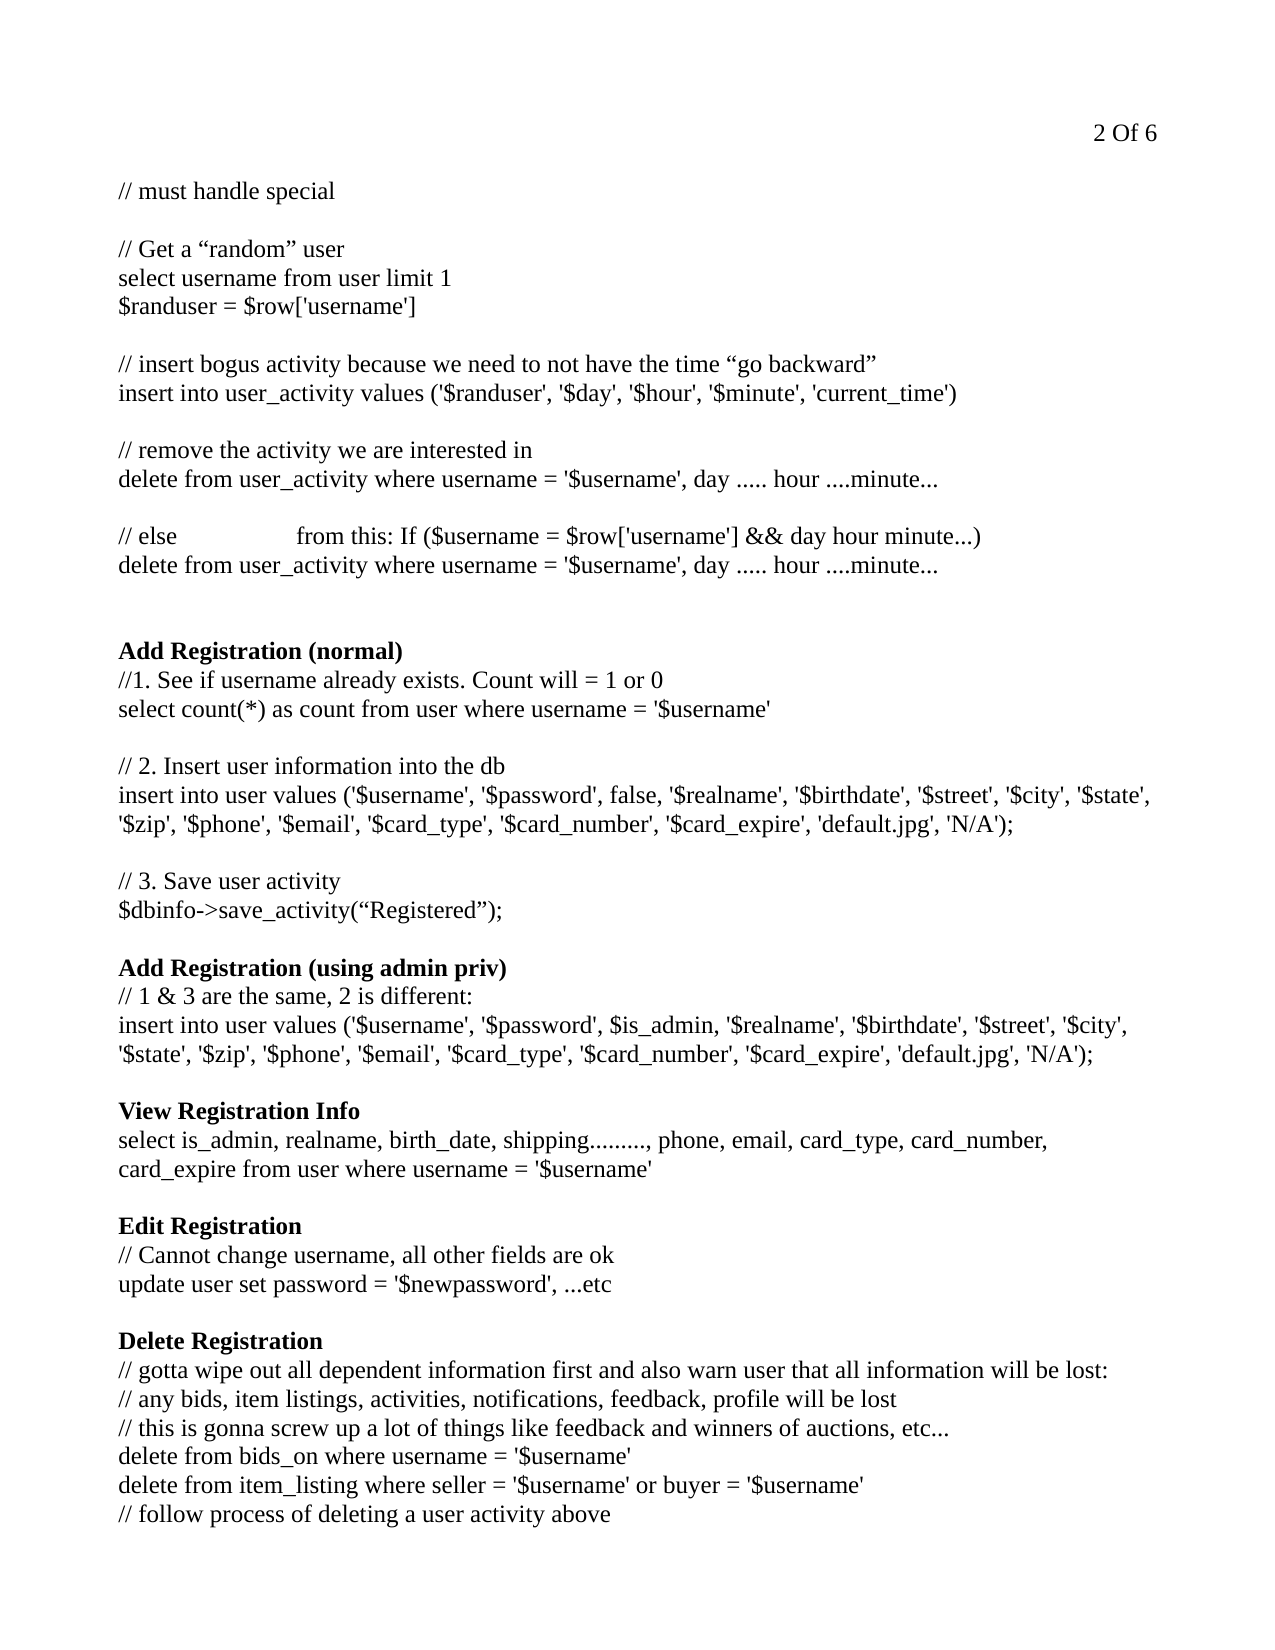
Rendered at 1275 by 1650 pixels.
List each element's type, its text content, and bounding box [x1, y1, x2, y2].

text // this is gonna screw up a lot of things like feedback and winners of auctions, etc... [118, 1413, 1157, 1441]
text select is_admin, realname, birth_date, shipping........., phone, email, card_type, card_number, card_expire from user where username = '$username' [118, 1125, 1157, 1183]
text delete from user_activity where username = '$username', day ..... hour ....minute... [118, 550, 1157, 579]
text // remove the activity we are interested in [118, 435, 1157, 464]
text Delete Registration [118, 1326, 1157, 1355]
text // gotta wipe out all dependent information first and also warn user that all information will be lost: [118, 1355, 1157, 1384]
text insert into user values ('$username', '$password', false, '$realname', '$birthdate', '$street', '$city', '$state', '$zip', '$phone', '$email', '$card_type', '$card_number', '$card_expire', 'default.jpg', 'N/A'); [118, 780, 1157, 838]
text //1. See if username already exists. Count will = 1 or 0 [118, 665, 1157, 694]
text select count(*) as count from user where username = '$username' [118, 694, 1157, 723]
text select username from user limit 1 [118, 263, 1157, 291]
text // 3. Save user activity [118, 866, 1157, 895]
text Add Registration (using admin priv) [118, 953, 1157, 981]
text // Cannot change username, all other fields are ok [118, 1240, 1157, 1269]
text // follow process of deleting a user activity above [118, 1499, 1157, 1528]
text // must handle special [118, 176, 1157, 205]
text // insert bogus activity because we need to not have the time “go backward” [118, 349, 1157, 378]
text // 2. Insert user information into the db [118, 751, 1157, 780]
text // Get a “random” user [118, 234, 1157, 263]
text Edit Registration [118, 1211, 1157, 1240]
text delete from item_listing where seller = '$username' or buyer = '$username' [118, 1470, 1157, 1499]
text insert into user values ('$username', '$password', $is_admin, '$realname', '$birthdate', '$street', '$city', '$state', '$zip', '$phone', '$email', '$card_type', '$card_number', '$card_expire', 'default.jpg', 'N/A'); [118, 1010, 1157, 1068]
text View Registration Info [118, 1096, 1157, 1125]
text Add Registration (normal) [118, 636, 1157, 665]
text // any bids, item listings, activities, notifications, feedback, profile will be lost [118, 1384, 1157, 1413]
text $dbinfo->save_activity(“Registered”); [118, 895, 1157, 924]
text delete from user_activity where username = '$username', day ..... hour ....minute... [118, 464, 1157, 493]
text delete from bids_on where username = '$username' [118, 1441, 1157, 1470]
text // 1 & 3 are the same, 2 is different: [118, 981, 1157, 1010]
text update user set password = '$newpassword', ...etc [118, 1269, 1157, 1298]
text insert into user_activity values ('$randuser', '$day', '$hour', '$minute', 'current_time') [118, 378, 1157, 406]
text $randuser = $row['username'] [118, 291, 1157, 320]
text // else from this: If ($username = $row['username'] && day hour minute...) [118, 521, 1157, 550]
